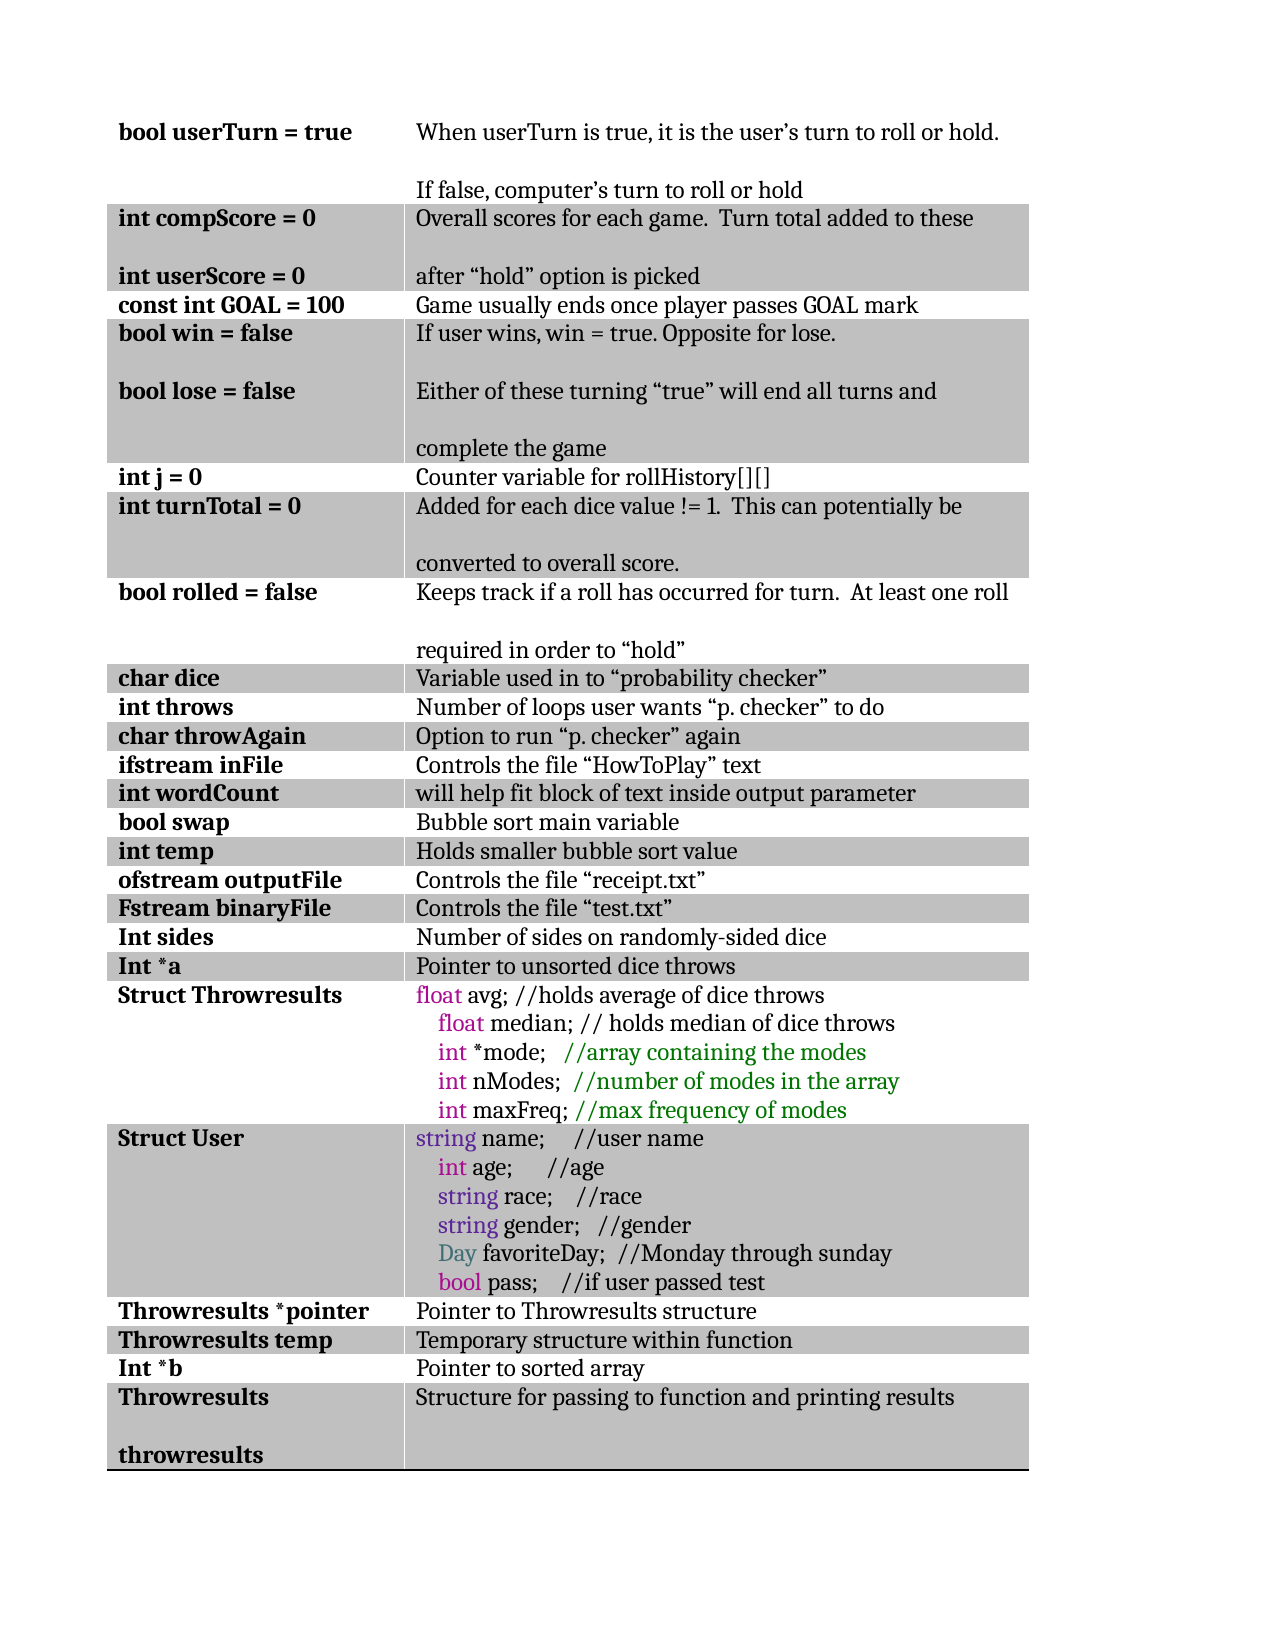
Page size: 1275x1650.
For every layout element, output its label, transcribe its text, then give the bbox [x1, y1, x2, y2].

table_cell Number of sides on randomly-sided dice [405, 923, 1029, 952]
table_cell Throwresults *pointer [107, 1297, 404, 1326]
table_cell int turnTotal = 0 [107, 492, 404, 578]
table_cell Int sides [107, 923, 404, 952]
table_cell Struct Throwresults [107, 981, 404, 1124]
table_cell Pointer to unsorted dice throws [405, 952, 1029, 981]
table_cell char throwAgain [107, 722, 404, 751]
table_cell Throwresults throwresults [107, 1383, 404, 1469]
table_cell Pointer to Throwresults structure [405, 1297, 1029, 1326]
table_cell Holds smaller bubble sort value [405, 837, 1029, 866]
table_cell Keeps track if a roll has occurred for turn. At least one roll required in order to “hold” [405, 578, 1029, 664]
table_cell Overall scores for each game. Turn total added to these after “hold” option is picked [405, 204, 1029, 291]
table_cell Int *a [107, 952, 404, 981]
table_cell ifstream inFile [107, 751, 404, 779]
table_cell Added for each dice value != 1. This can potentially be converted to overall score. [405, 492, 1029, 578]
table_cell will help fit block of text inside output parameter [405, 779, 1029, 808]
table_cell Throwresults temp [107, 1326, 404, 1354]
table_cell float avg; //holds average of dice throws float median; // holds median of dice throws int *mode; //array containing the modes int nModes; //number of modes in the array int maxFreq; //max frequency of modes [405, 981, 1029, 1124]
table_cell Variable used in to “probability checker” [405, 664, 1029, 693]
table_cell Controls the file “receipt.txt” [405, 866, 1029, 894]
table_cell Counter variable for rollHistory[][] [405, 463, 1029, 492]
table_cell Pointer to sorted array [405, 1354, 1029, 1383]
table_cell int wordCount [107, 779, 404, 808]
table_cell ofstream outputFile [107, 866, 404, 894]
table_cell bool swap [107, 808, 404, 837]
table_cell Controls the file “HowToPlay” text [405, 751, 1029, 779]
table_cell Number of loops user wants “p. checker” to do [405, 693, 1029, 722]
table_cell Fstream binaryFile [107, 894, 404, 923]
table_cell If user wins, win = true. Opposite for lose. Either of these turning “true” will end all turns and complete the game [405, 319, 1029, 463]
table_cell bool win = false bool lose = false [107, 319, 404, 463]
table_cell Temporary structure within function [405, 1326, 1029, 1354]
table_cell Controls the file “test.txt” [405, 894, 1029, 923]
table_cell bool rolled = false [107, 578, 404, 664]
table_cell Bubble sort main variable [405, 808, 1029, 837]
table_cell Game usually ends once player passes GOAL mark [405, 291, 1029, 319]
table_cell string name; //user name int age; //age string race; //race string gender; //gender Day favoriteDay; //Monday through sunday bool pass; //if user passed test [405, 1124, 1029, 1297]
table_cell bool userTurn = true [107, 118, 404, 204]
table_cell Struct User [107, 1124, 404, 1297]
table_cell When userTurn is true, it is the user’s turn to roll or hold. If false, computer’s turn to roll or hold [405, 118, 1029, 204]
table_cell Option to run “p. checker” again [405, 722, 1029, 751]
table_cell int j = 0 [107, 463, 404, 492]
table_cell int compScore = 0 int userScore = 0 [107, 204, 404, 291]
table_cell int throws [107, 693, 404, 722]
table_cell const int GOAL = 100 [107, 291, 404, 319]
table_cell Structure for passing to function and printing results [405, 1383, 1029, 1469]
table_cell Int *b [107, 1354, 404, 1383]
table_cell char dice [107, 664, 404, 693]
table_cell int temp [107, 837, 404, 866]
